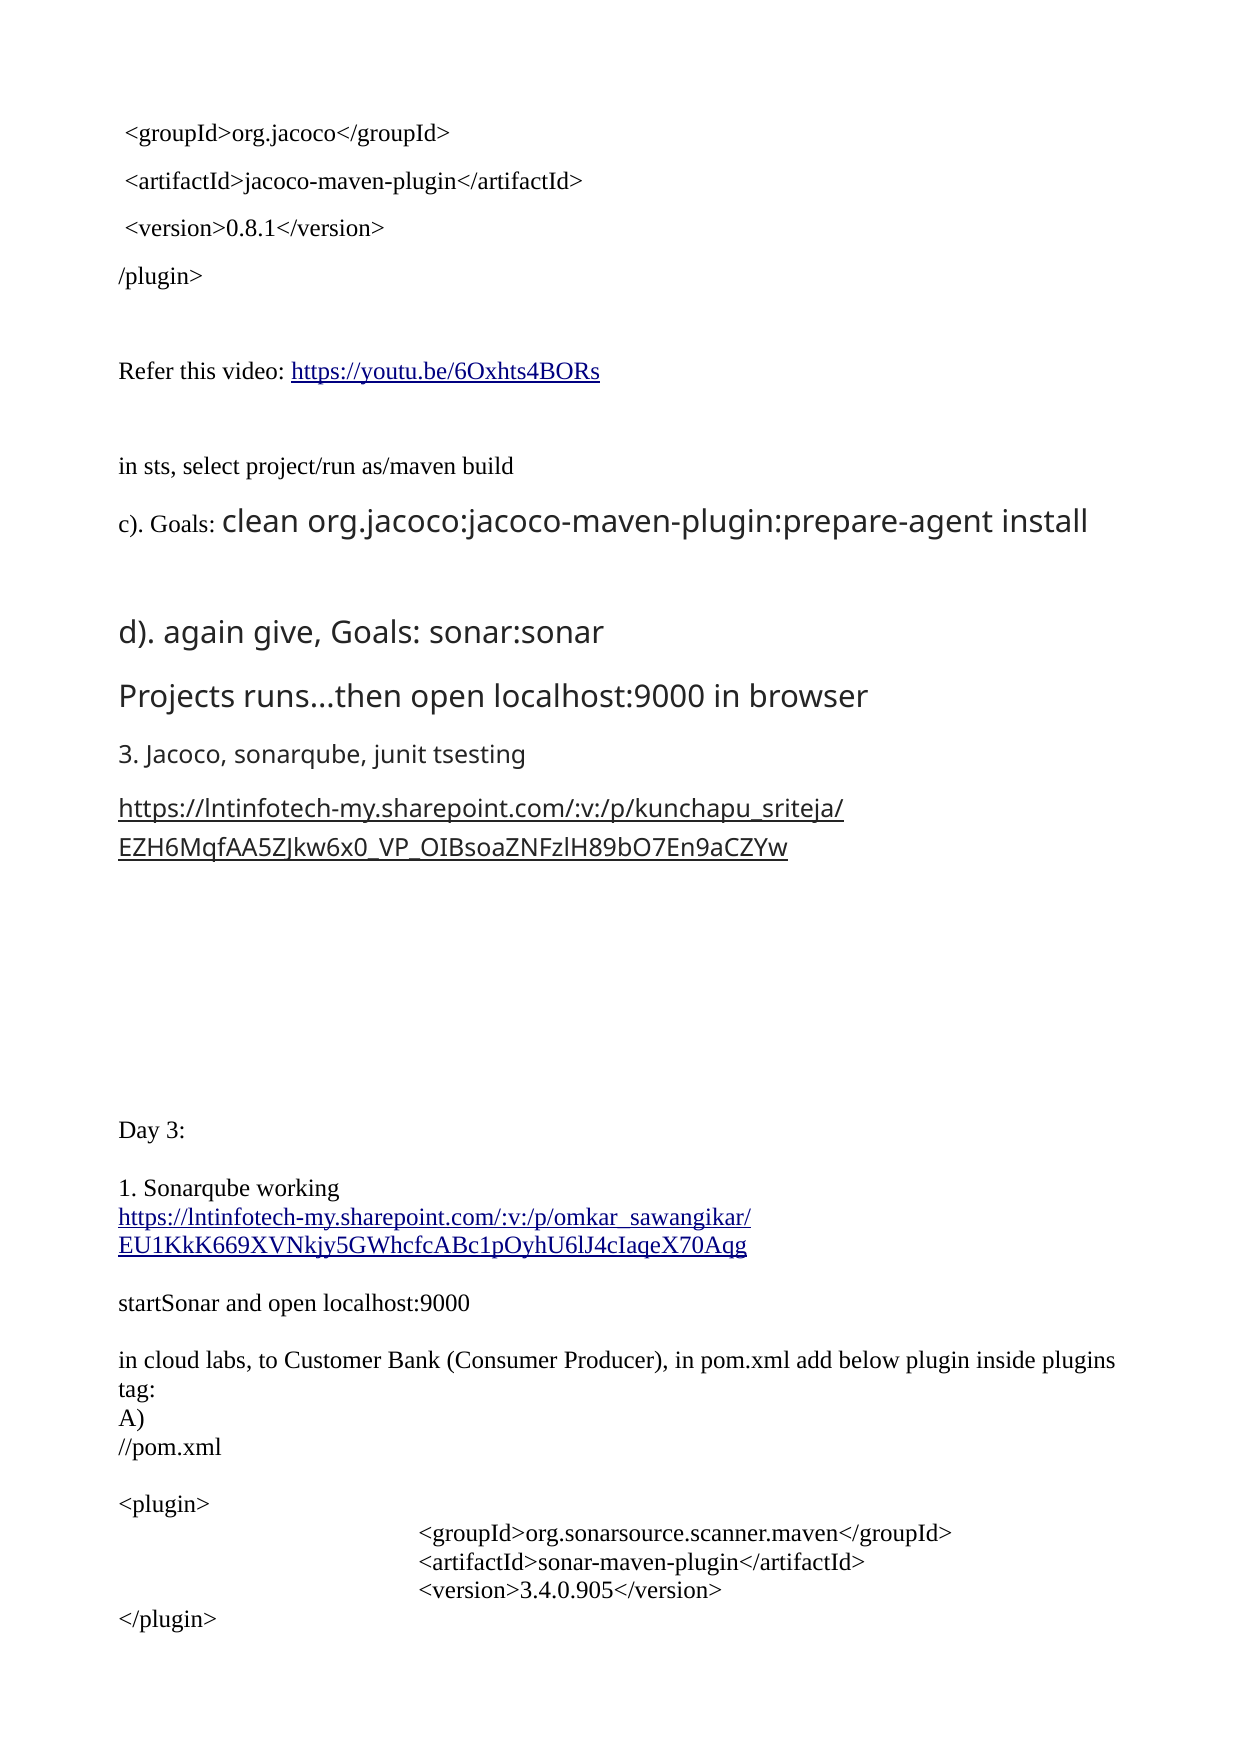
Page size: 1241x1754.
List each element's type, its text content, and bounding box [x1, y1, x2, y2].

text <groupId>org.jacoco</groupId> [118, 118, 1122, 147]
text 3. Jacoco, sonarqube, junit tsesting [118, 737, 1122, 771]
text <groupId>org.sonarsource.scanner.maven</groupId> [118, 1518, 1122, 1547]
text Day 3: [118, 1115, 1122, 1144]
text in sts, select project/run as/maven build [118, 451, 1122, 480]
text </plugin> [118, 1604, 1122, 1633]
text <artifactId>sonar-maven-plugin</artifactId> [118, 1547, 1122, 1575]
text d). again give, Goals: sonar:sonar [118, 610, 1122, 653]
text A) [118, 1403, 1122, 1432]
text startSonar and open localhost:9000 [118, 1288, 1122, 1317]
text https://lntinfotech-my.sharepoint.com/:v:/p/kunchapu_sriteja/EZH6MqfAA5ZJkw6x0_VP_OIBsoaZNFzlH89bO7En9aCZYw [118, 791, 1122, 864]
text <version>0.8.1</version> [118, 213, 1122, 242]
text /plugin> [118, 261, 1122, 290]
text //pom.xml [118, 1432, 1122, 1460]
text <artifactId>jacoco-maven-plugin</artifactId> [118, 166, 1122, 194]
text c). Goals: clean org.jacoco:jacoco-maven-plugin:prepare-agent install [118, 499, 1122, 542]
text Projects runs...then open localhost:9000 in browser [118, 674, 1122, 716]
text <plugin> [118, 1489, 1122, 1518]
text https://lntinfotech-my.sharepoint.com/:v:/p/omkar_sawangikar/EU1KkK669XVNkjy5GWhcfcABc1pOyhU6lJ4cIaqeX70Aqg [118, 1202, 1122, 1259]
text Refer this video: https://youtu.be/6Oxhts4BORs [118, 356, 1122, 385]
text <version>3.4.0.905</version> [118, 1575, 1122, 1604]
text in cloud labs, to Customer Bank (Consumer Producer), in pom.xml add below plugin inside plugins tag: [118, 1345, 1122, 1403]
text 1. Sonarqube working [118, 1173, 1122, 1202]
